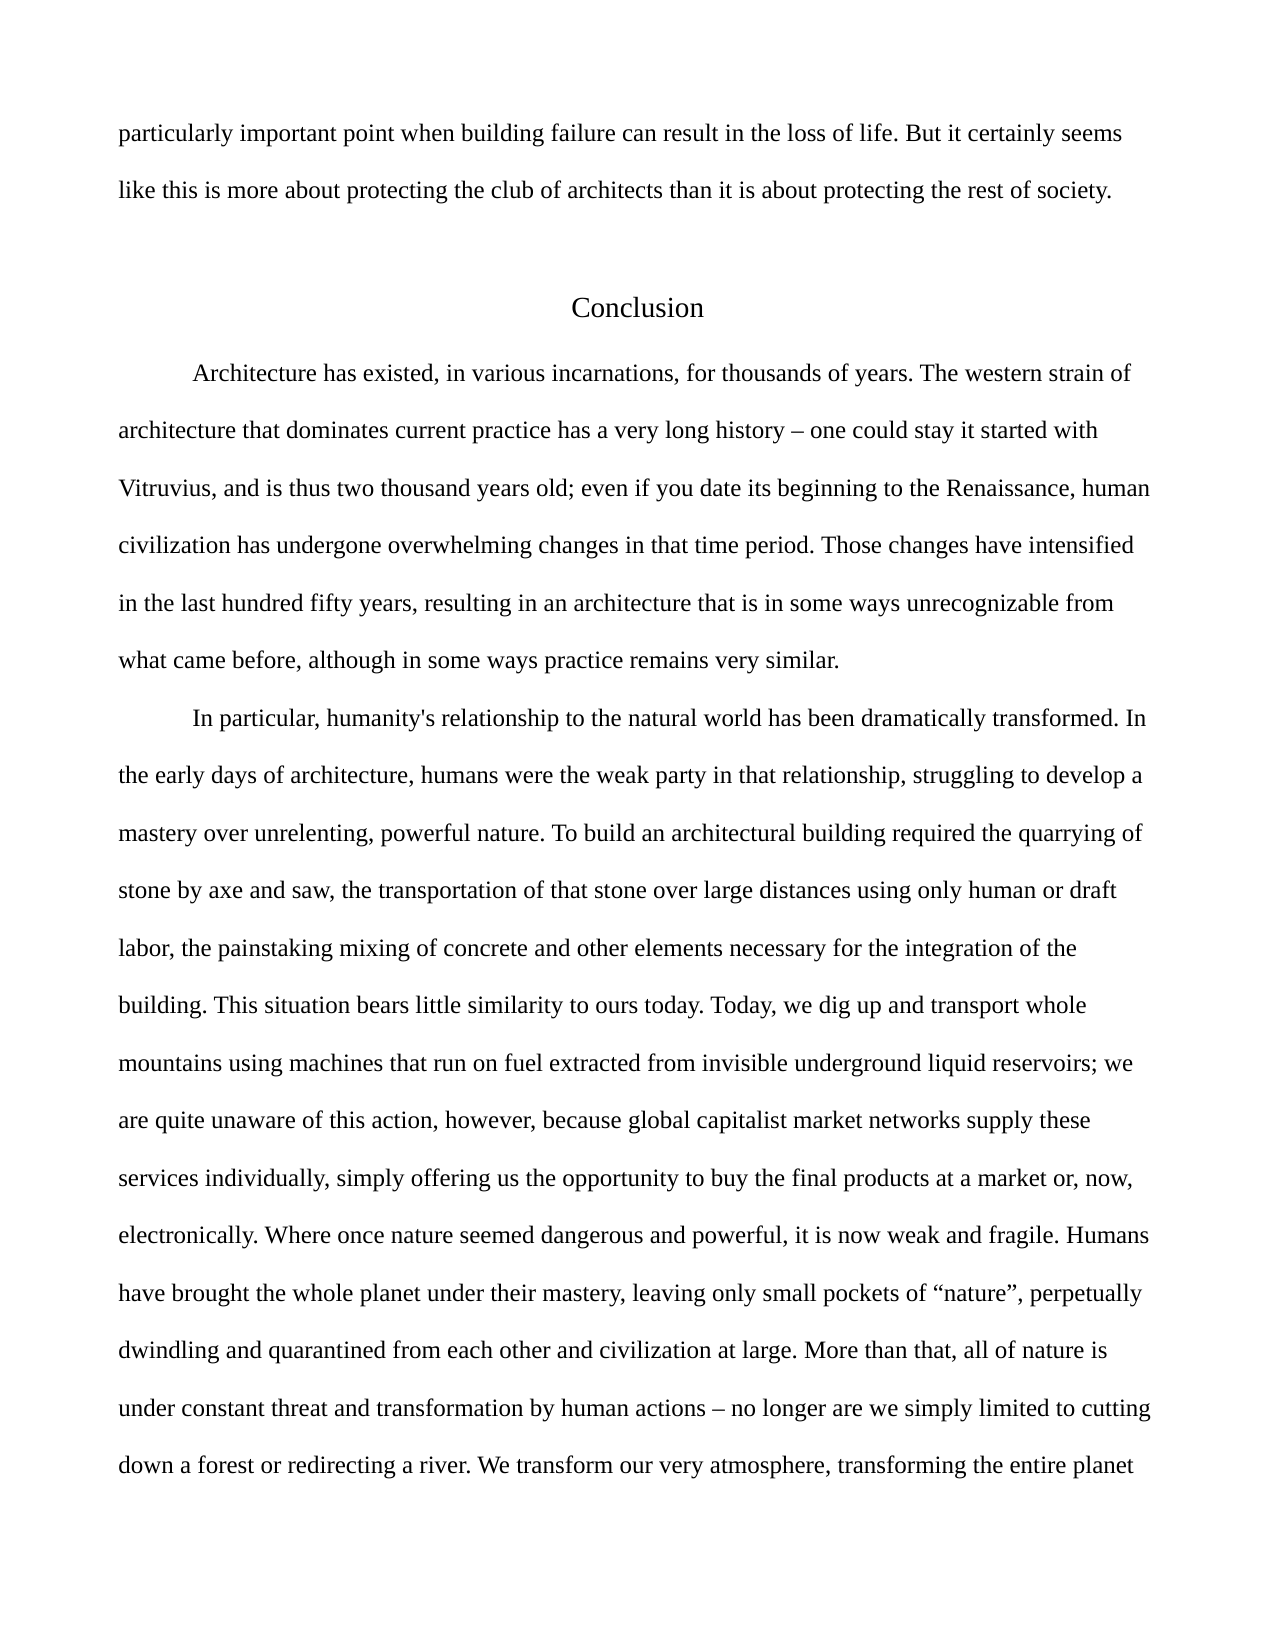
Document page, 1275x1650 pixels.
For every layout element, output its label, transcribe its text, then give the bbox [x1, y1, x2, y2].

text particularly important point when building failure can result in the loss of life. But it certainly seems like this is more about protecting the club of architects than it is about protecting the rest of society. [118, 118, 1157, 204]
text Architecture has existed, in various incarnations, for thousands of years. The western strain of architecture that dominates current practice has a very long history – one could stay it started with Vitruvius, and is thus two thousand years old; even if you date its beginning to the Renaissance, human civilization has undergone overwhelming changes in that time period. Those changes have intensified in the last hundred fifty years, resulting in an architecture that is in some ways unrecognizable from what came before, although in some ways practice remains very similar. [118, 358, 1157, 674]
text In particular, humanity's relationship to the natural world has been dramatically transformed. In the early days of architecture, humans were the weak party in that relationship, struggling to develop a mastery over unrelenting, powerful nature. To build an architectural building required the quarrying of stone by axe and saw, the transportation of that stone over large distances using only human or draft labor, the painstaking mixing of concrete and other elements necessary for the integration of the building. This situation bears little similarity to ours today. Today, we dig up and transport whole mountains using machines that run on fuel extracted from invisible underground liquid reservoirs; we are quite unaware of this action, however, because global capitalist market networks supply these services individually, simply offering us the opportunity to buy the final products at a market or, now, electronically. Where once nature seemed dangerous and powerful, it is now weak and fragile. Humans have brought the whole planet under their mastery, leaving only small pockets of “nature”, perpetually dwindling and quarantined from each other and civilization at large. More than that, all of nature is under constant threat and transformation by human actions – no longer are we simply limited to cutting down a forest or redirecting a river. We transform our very atmosphere, transforming the entire planet [118, 703, 1157, 1479]
text Conclusion [118, 291, 1157, 324]
